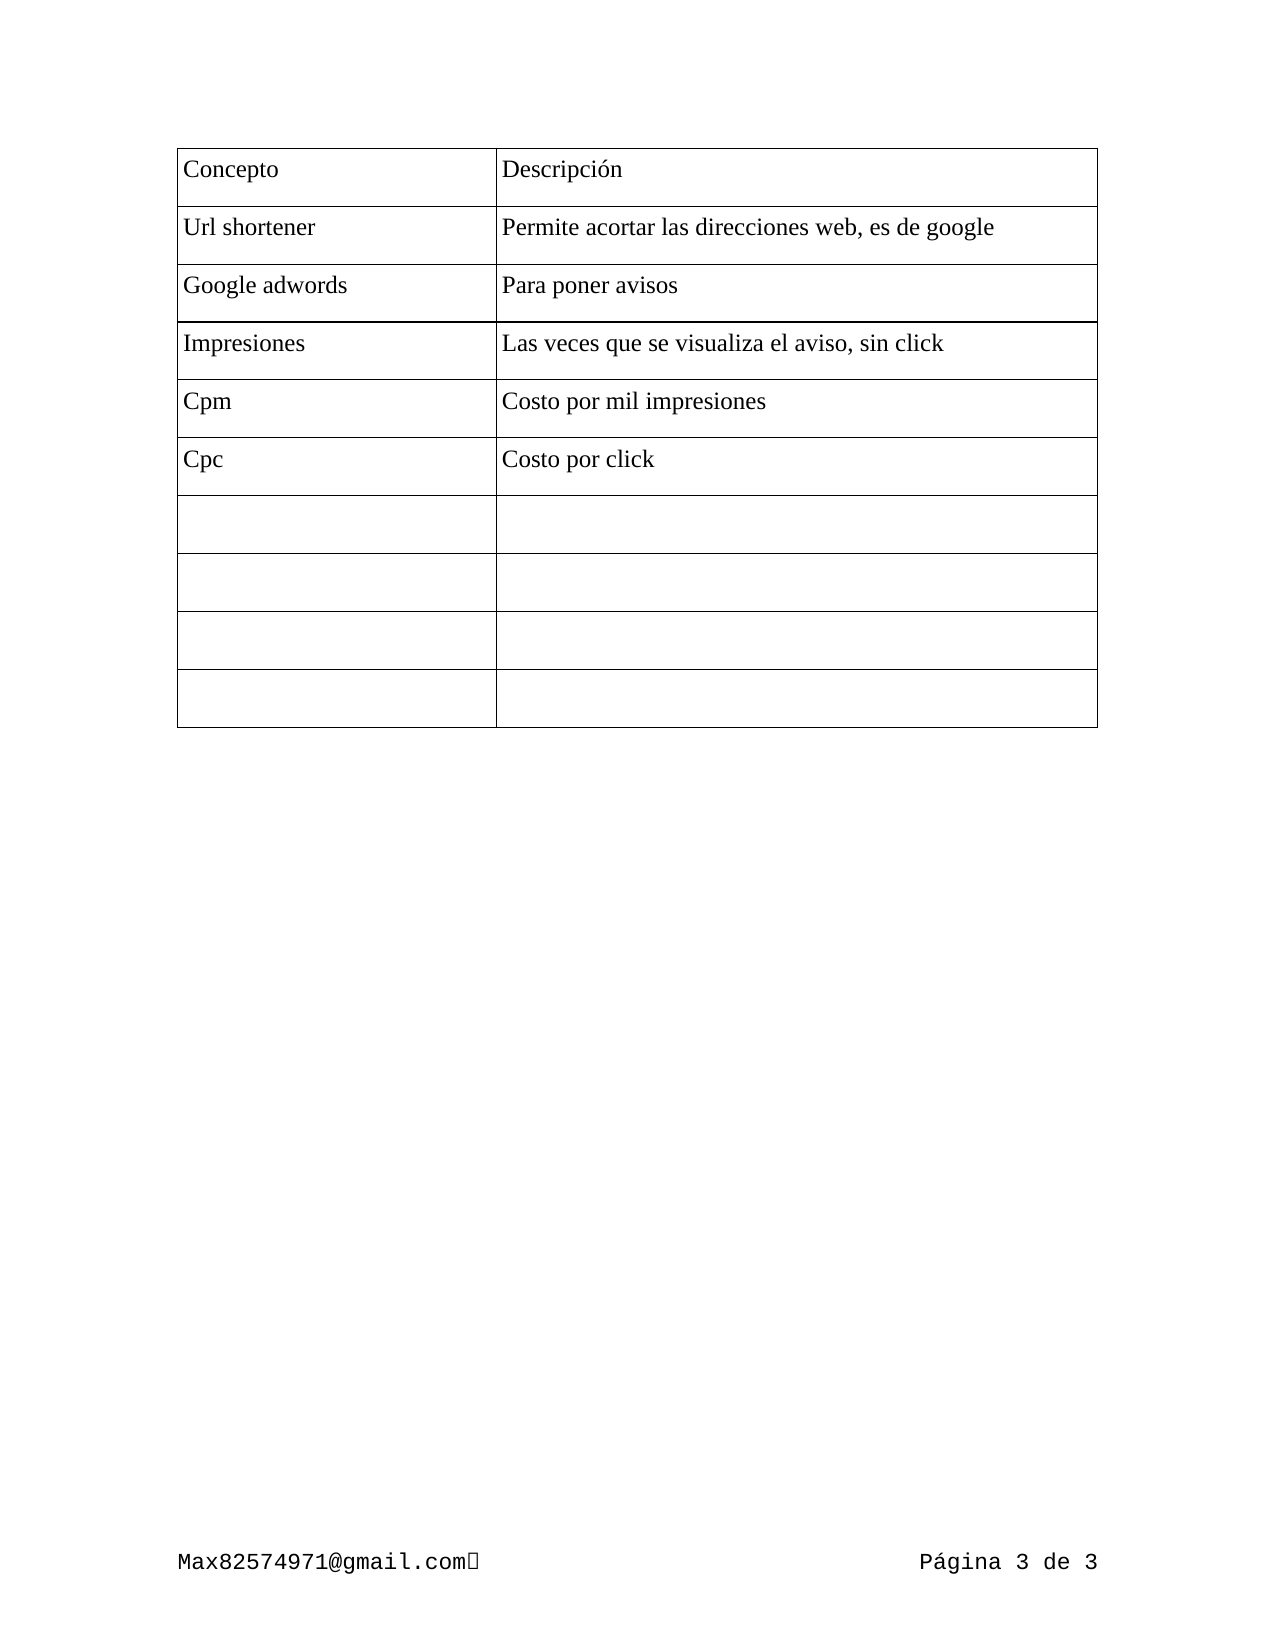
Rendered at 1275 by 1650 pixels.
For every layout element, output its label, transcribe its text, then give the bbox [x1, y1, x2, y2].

table_cell [497, 496, 1097, 553]
table_cell Permite acortar las direcciones web, es de google [497, 207, 1097, 263]
table_cell [178, 496, 496, 553]
table_cell Costo por mil impresiones [497, 380, 1097, 437]
table_cell Costo por click [497, 438, 1097, 495]
table_cell Impresiones [178, 323, 496, 379]
table_cell Url shortener [178, 207, 496, 263]
table_cell Las veces que se visualiza el aviso, sin click [497, 323, 1097, 379]
table_cell [497, 670, 1097, 727]
table_header Descripción [497, 149, 1097, 206]
table_cell Para poner avisos [497, 265, 1097, 321]
table_cell [178, 554, 496, 611]
table_cell [178, 670, 496, 727]
table_cell [497, 554, 1097, 611]
table_cell [497, 612, 1097, 669]
table_cell [178, 612, 496, 669]
table_cell Google adwords [178, 265, 496, 321]
table_cell Cpm [178, 380, 496, 437]
table_header Concepto [178, 149, 496, 206]
table_cell Cpc [178, 438, 496, 495]
